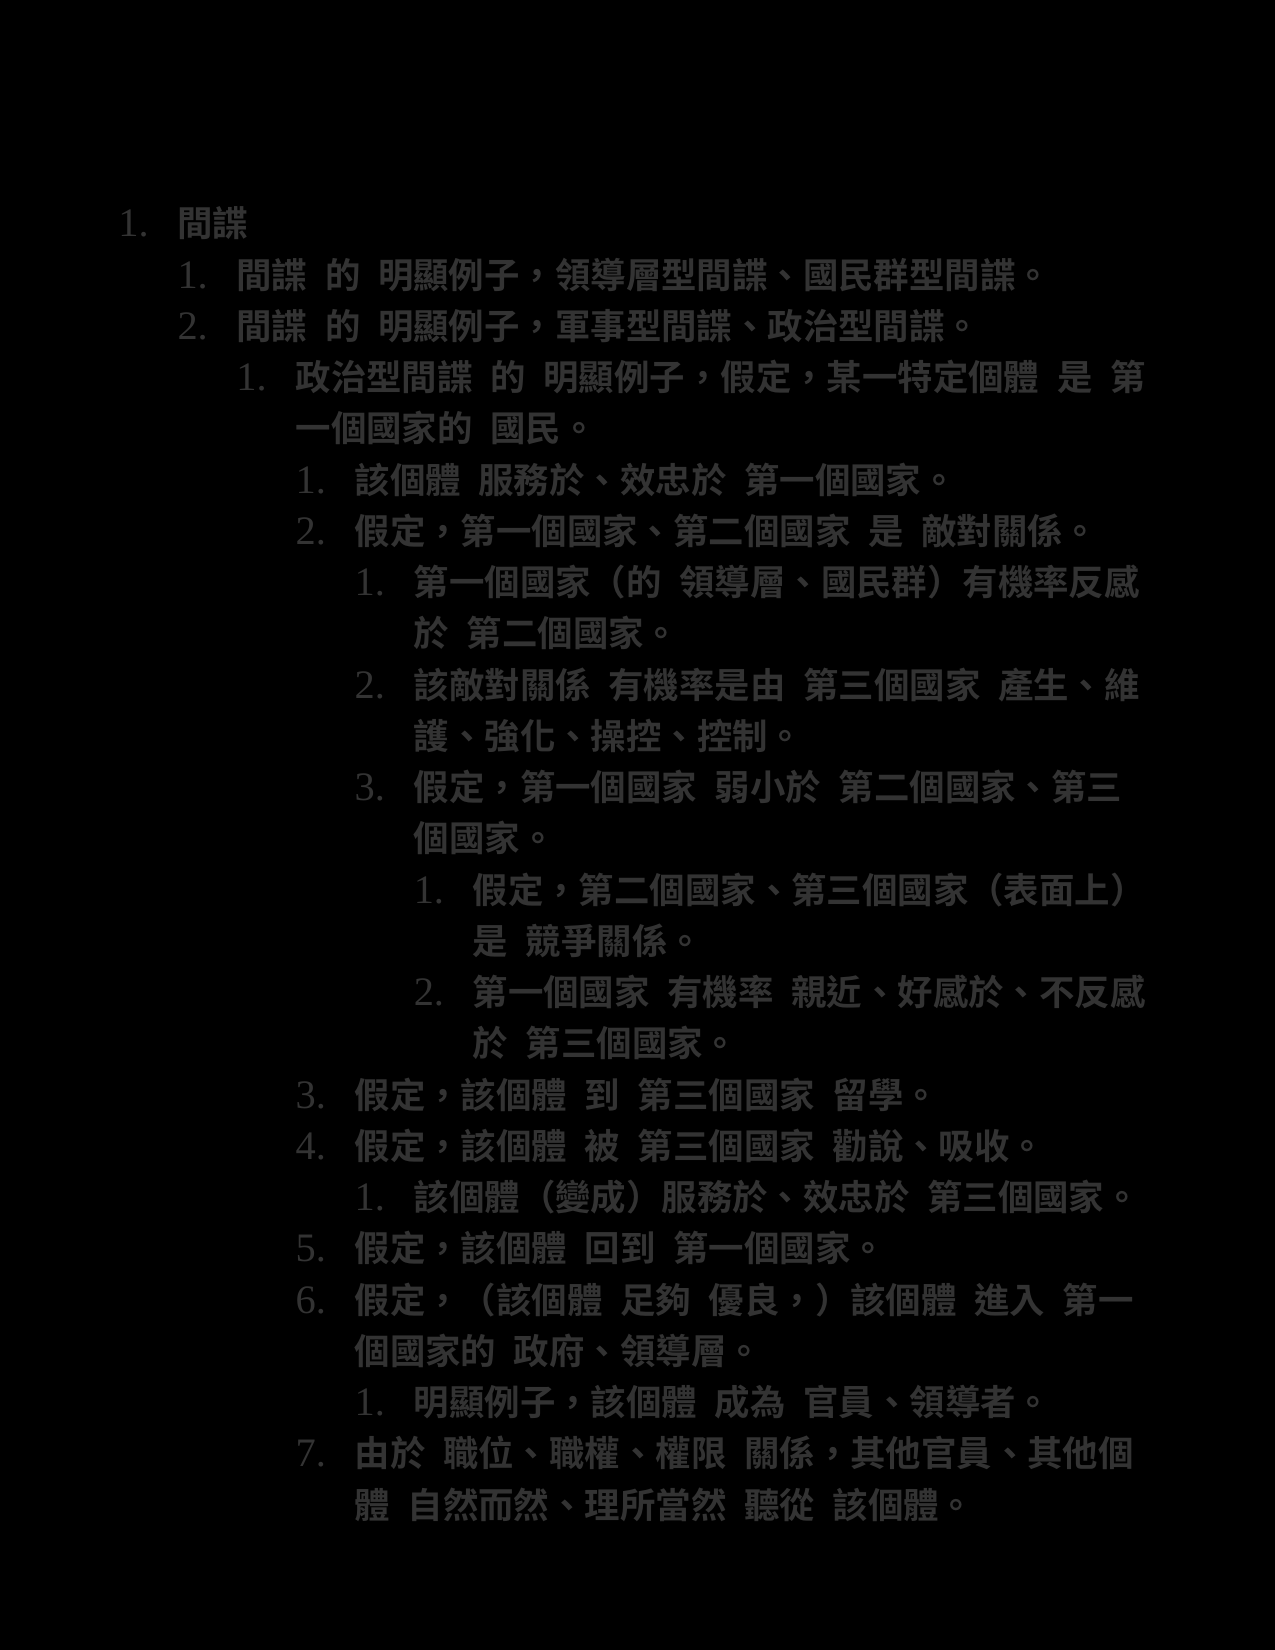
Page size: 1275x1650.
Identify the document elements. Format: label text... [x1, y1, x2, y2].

list 該個體（變成）服務於、效忠於 第三個國家。 [354, 1169, 1157, 1221]
list 假定，該個體 被 第三個國家 勸說、吸收。 [295, 1118, 1157, 1169]
list 間諜 [118, 196, 1157, 247]
list 由於 職位、職權、權限 關係，其他官員、其他個體 自然而然、理所當然 聽從 該個體。 [295, 1426, 1157, 1528]
list 假定，第一個國家、第二個國家 是 敵對關係。 [295, 503, 1157, 554]
list 假定，該個體 到 第三個國家 留學。 [295, 1067, 1157, 1118]
list 第一個國家 有機率 親近、好感於、不反感於 第三個國家。 [413, 964, 1157, 1067]
list 假定，（該個體 足夠 優良，）該個體 進入 第一個國家的 政府、領導層。 [295, 1272, 1157, 1374]
list 該個體 服務於、效忠於 第一個國家。 [295, 452, 1157, 503]
list 假定，該個體 回到 第一個國家。 [295, 1221, 1157, 1272]
list 第一個國家（的 領導層、國民群）有機率反感於 第二個國家。 [354, 554, 1157, 657]
list 間諜 的 明顯例子，軍事型間諜、政治型間諜。 [177, 298, 1157, 349]
list 間諜 的 明顯例子，領導層型間諜、國民群型間諜。 [177, 247, 1157, 298]
list 政治型間諜 的 明顯例子，假定，某一特定個體 是 第一個國家的 國民。 [236, 349, 1157, 452]
list 該敵對關係 有機率是由 第三個國家 產生、維護、強化、操控、控制。 [354, 657, 1157, 759]
list 明顯例子，該個體 成為 官員、領導者。 [354, 1374, 1157, 1426]
list 假定，第二個國家、第三個國家（表面上）是 競爭關係。 [413, 862, 1157, 964]
list 假定，第一個國家 弱小於 第二個國家、第三個國家。 [354, 759, 1157, 862]
